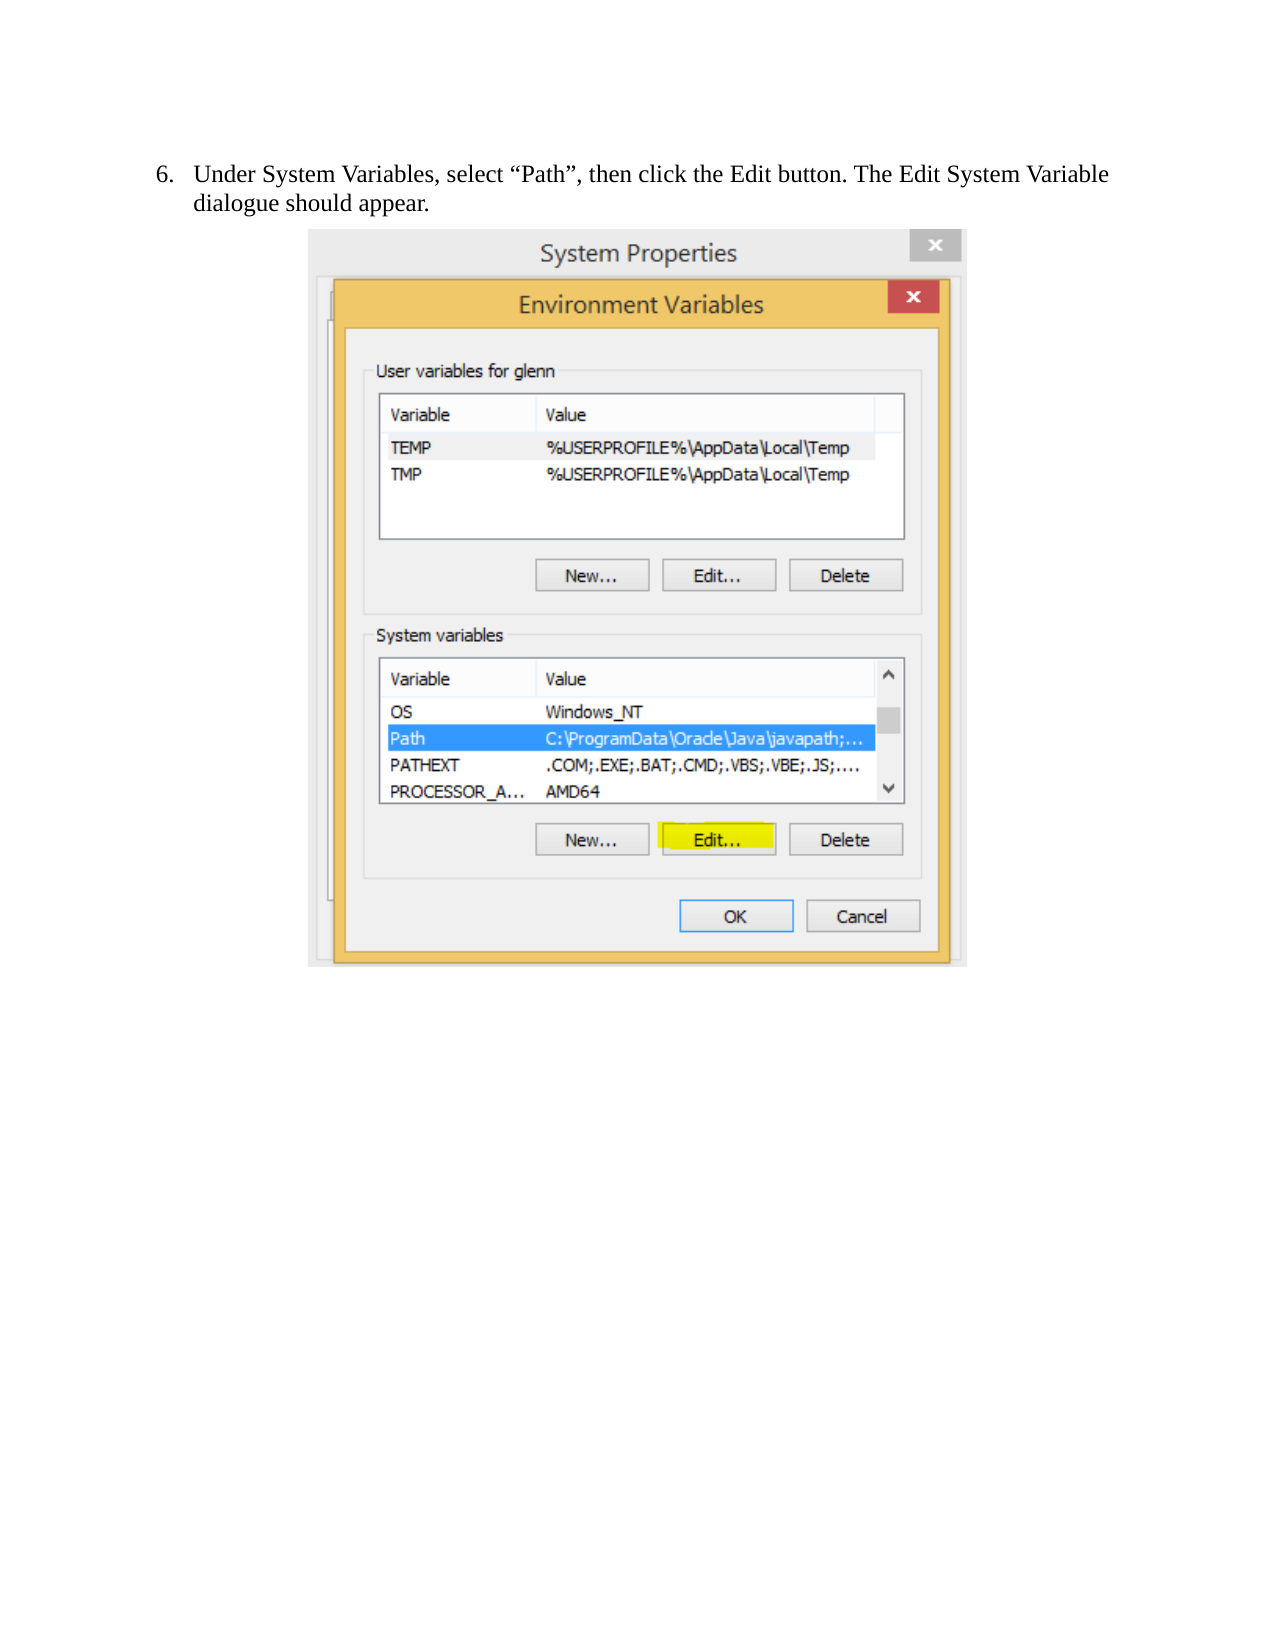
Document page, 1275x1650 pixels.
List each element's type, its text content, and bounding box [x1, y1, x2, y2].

list Under System Variables, select “Path”, then click the Edit button. The Edit System Variable dialogue should appear. [156, 159, 1157, 217]
picture [307, 229, 968, 967]
